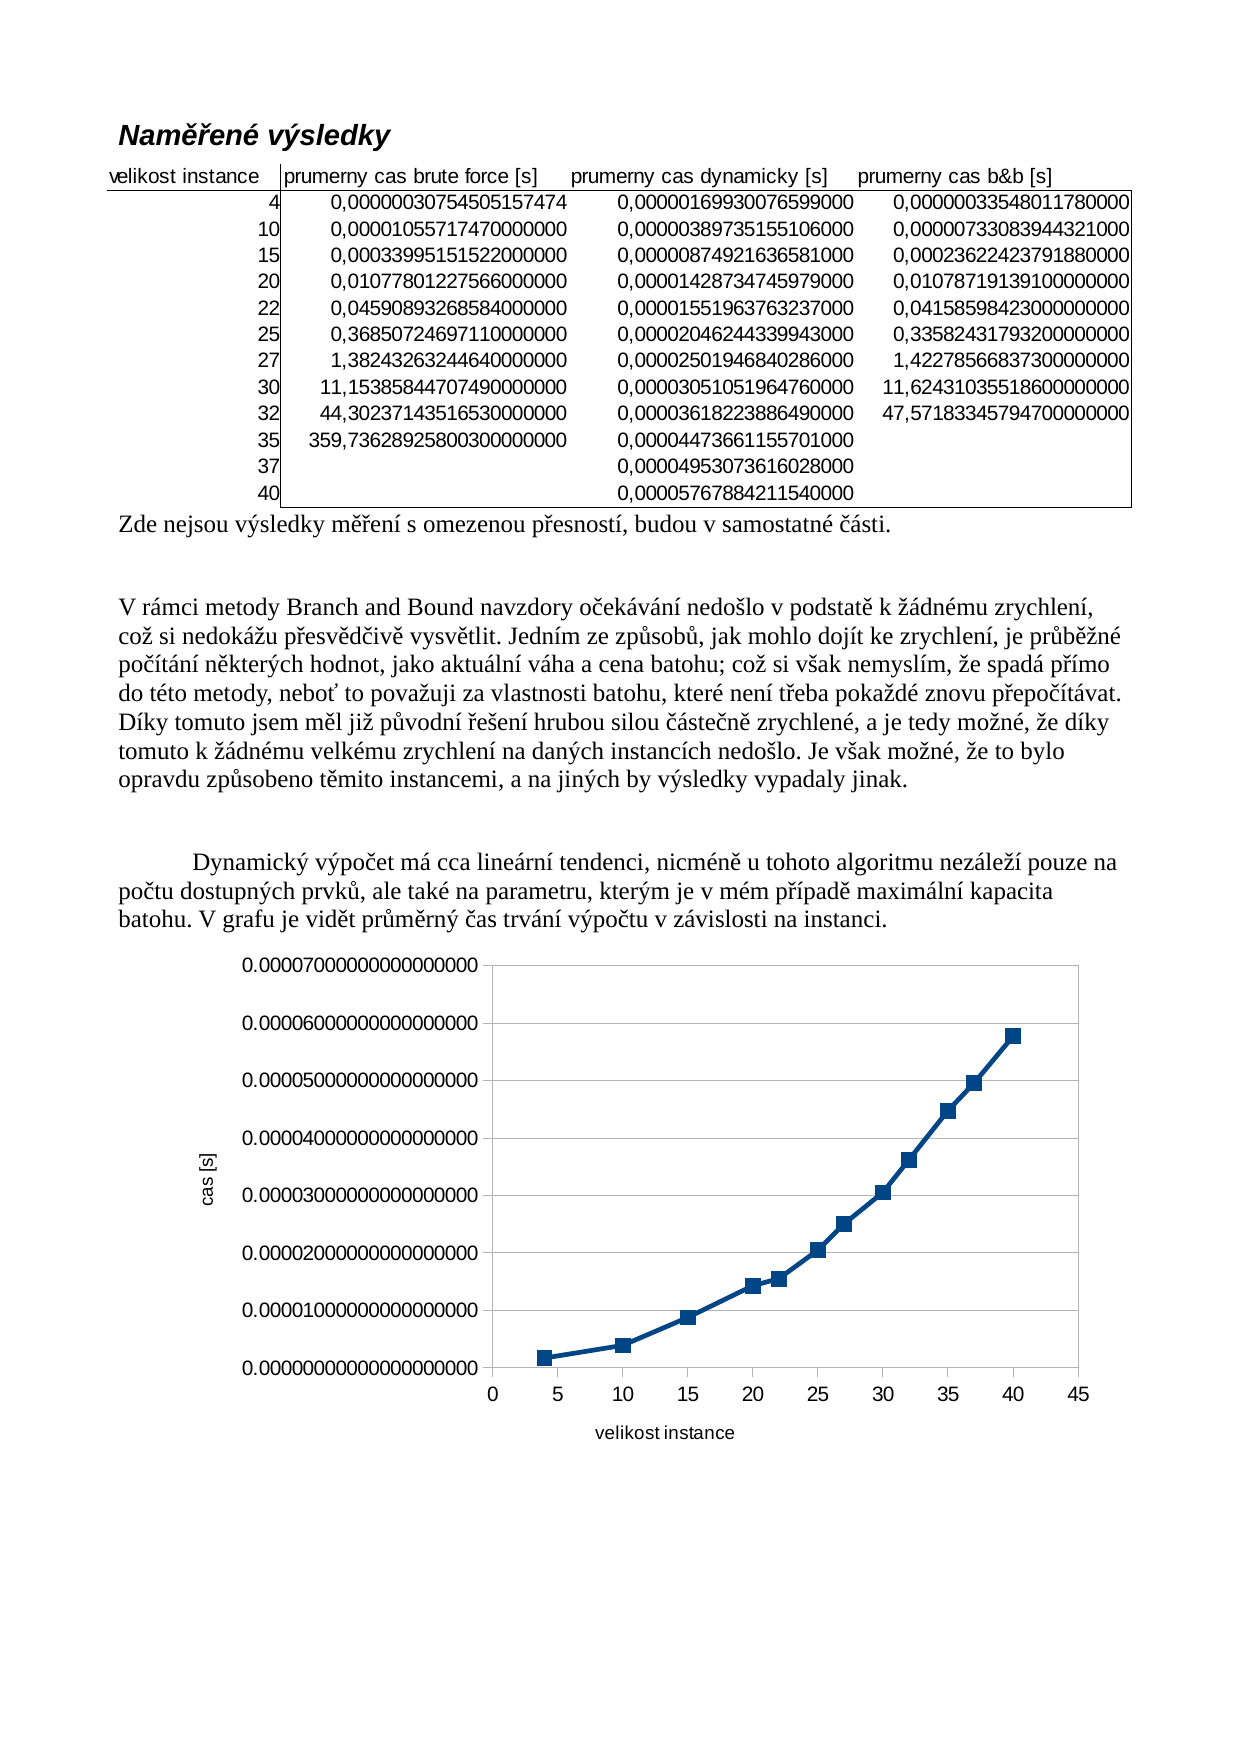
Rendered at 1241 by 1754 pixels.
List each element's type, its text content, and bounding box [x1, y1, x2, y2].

subtitle Naměřené výsledky [118, 118, 1122, 152]
text Zde nejsou výsledky měření s omezenou přesností, budou v samostatné části. [118, 164, 280, 190]
text Zde nejsou výsledky měření s omezenou přesností, budou v samostatné části. [118, 191, 1122, 538]
text V rámci metody Branch and Bound navzdory očekávání nedošlo v podstatě k žádnému zrychlení, což si nedokážu přesvědčivě vysvětlit. Jedním ze způsobů, jak mohlo dojít ke zrychlení, je průběžné počítání některých hodnot, jako aktuální váha a cena batohu; což si však nemyslím, že spadá přímo do této metody, neboť to považuji za vlastnosti batohu, které není třeba pokaždé znovu přepočítávat. Díky tomuto jsem měl již původní řešení hrubou silou částečně zrychlené, a je tedy možné, že díky tomuto k žádnému velkému zrychlení na daných instancích nedošlo. Je však možné, že to bylo opravdu způsobeno těmito instancemi, a na jiných by výsledky vypadaly jinak. [118, 592, 1122, 793]
text Dynamický výpočet má cca lineární tendenci, nicméně u tohoto algoritmu nezáleží pouze na počtu dostupných prvků, ale také na parametru, kterým je v mém případě maximální kapacita batohu. V grafu je vidět průměrný čas trvání výpočtu v závislosti na instanci. [118, 847, 1122, 933]
text Zde nejsou výsledky měření s omezenou přesností, budou v samostatné části. [281, 191, 1122, 507]
text Zde nejsou výsledky měření s omezenou přesností, budou v samostatné části. [281, 164, 1122, 190]
